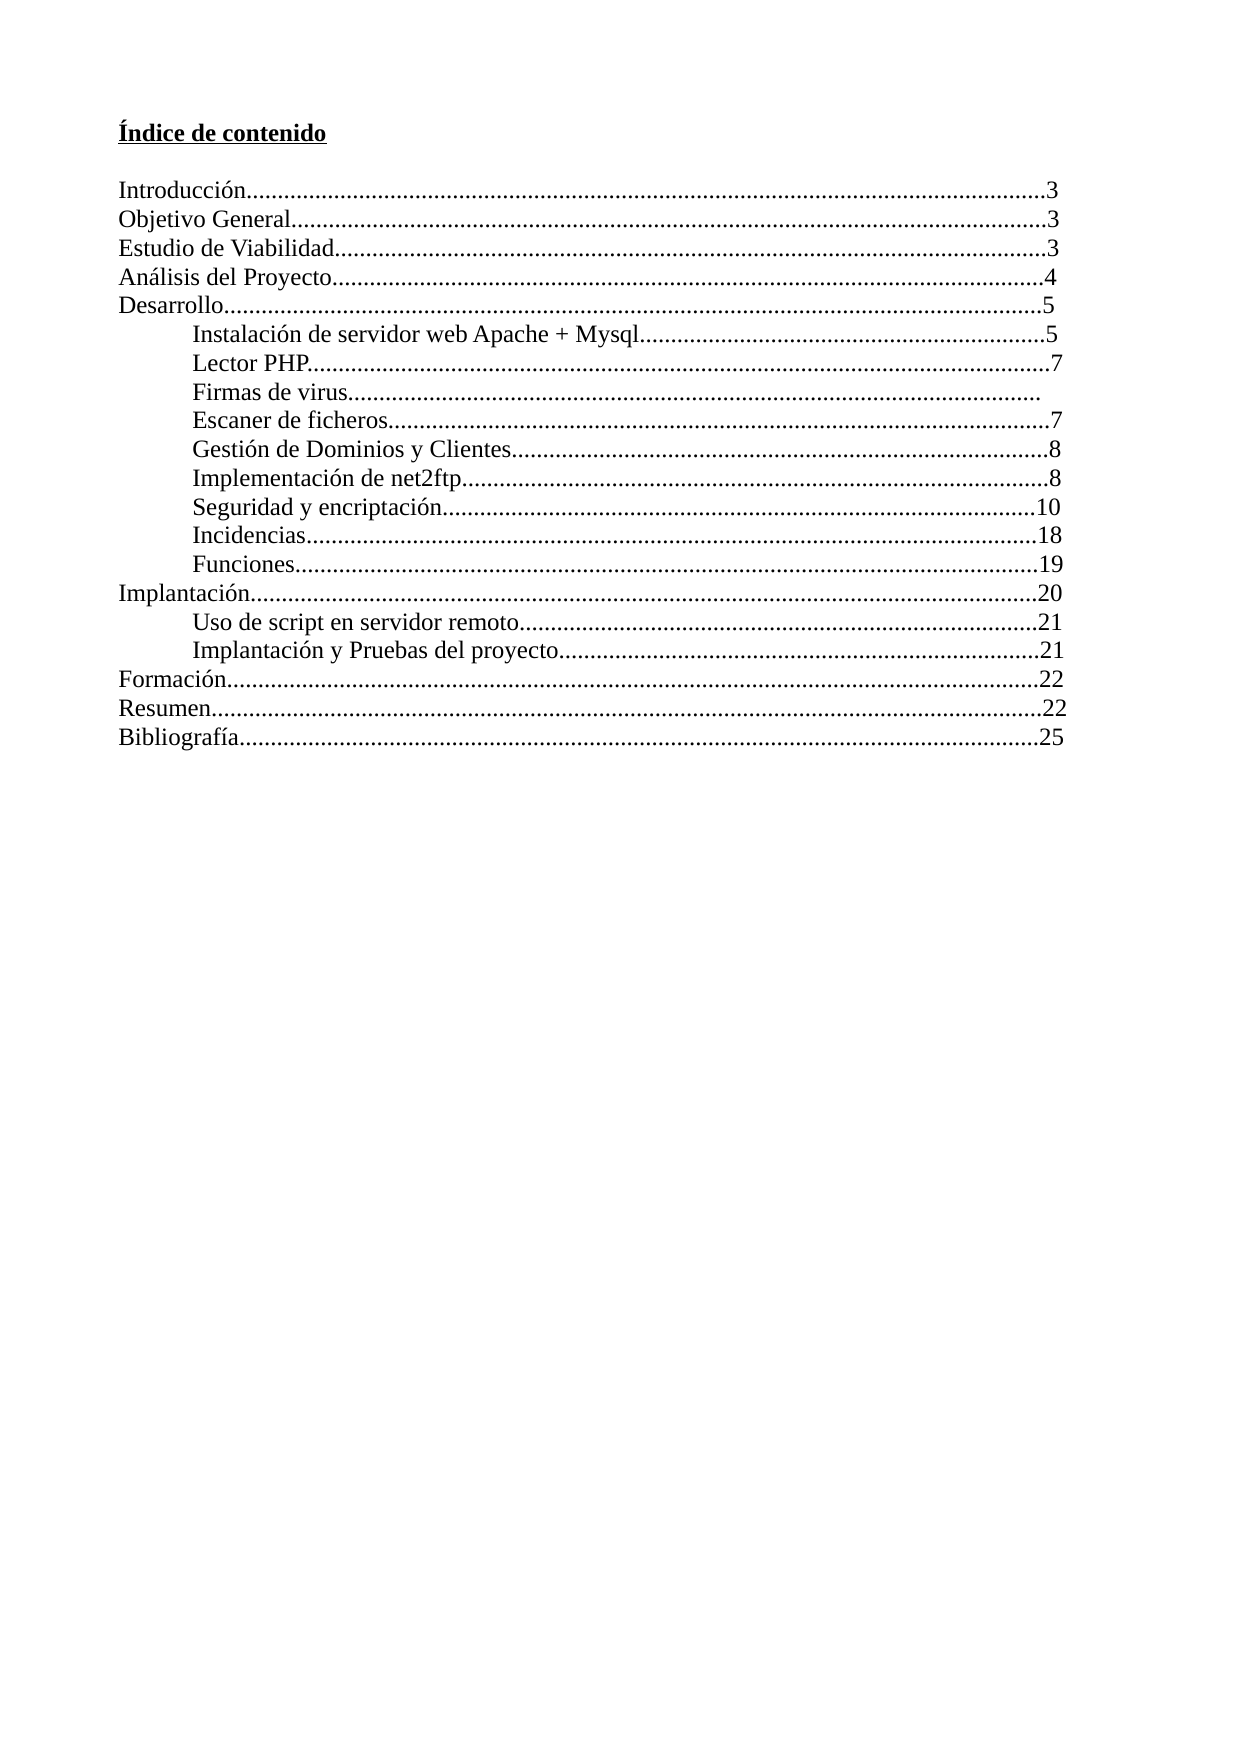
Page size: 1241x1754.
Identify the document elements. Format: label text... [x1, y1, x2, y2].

text Estudio de Viabilidad..................................................................................................................3 [118, 233, 1122, 262]
text Uso de script en servidor remoto...................................................................................21 [118, 607, 1122, 636]
text Implementación de net2ftp..............................................................................................8 [118, 463, 1122, 492]
text Introducción................................................................................................................................3 [118, 176, 1122, 204]
text Bibliografía................................................................................................................................25 [118, 722, 1122, 751]
text Funciones.......................................................................................................................19 [118, 549, 1122, 578]
text Análisis del Proyecto..................................................................................................................4 [118, 262, 1122, 291]
text Seguridad y encriptación...............................................................................................10 [118, 492, 1122, 521]
text Instalación de servidor web Apache + Mysql.................................................................5 [118, 319, 1122, 348]
text Objetivo General.........................................................................................................................3 [118, 204, 1122, 233]
text Lector PHP.......................................................................................................................7 [118, 348, 1122, 377]
text Implantación y Pruebas del proyecto.............................................................................21 [118, 636, 1122, 664]
text Desarrollo...................................................................................................................................5 [118, 291, 1122, 319]
text Firmas de virus............................................................................................................... [118, 377, 1122, 406]
text Índice de contenido [118, 118, 1122, 147]
text Formación..................................................................................................................................22 [118, 664, 1122, 693]
text Resumen.....................................................................................................................................22 [118, 693, 1122, 722]
text Gestión de Dominios y Clientes......................................................................................8 [118, 434, 1122, 463]
text Implantación..............................................................................................................................20 [118, 578, 1122, 607]
text Incidencias.....................................................................................................................18 [118, 521, 1122, 549]
text Escaner de ficheros..........................................................................................................7 [118, 406, 1122, 434]
